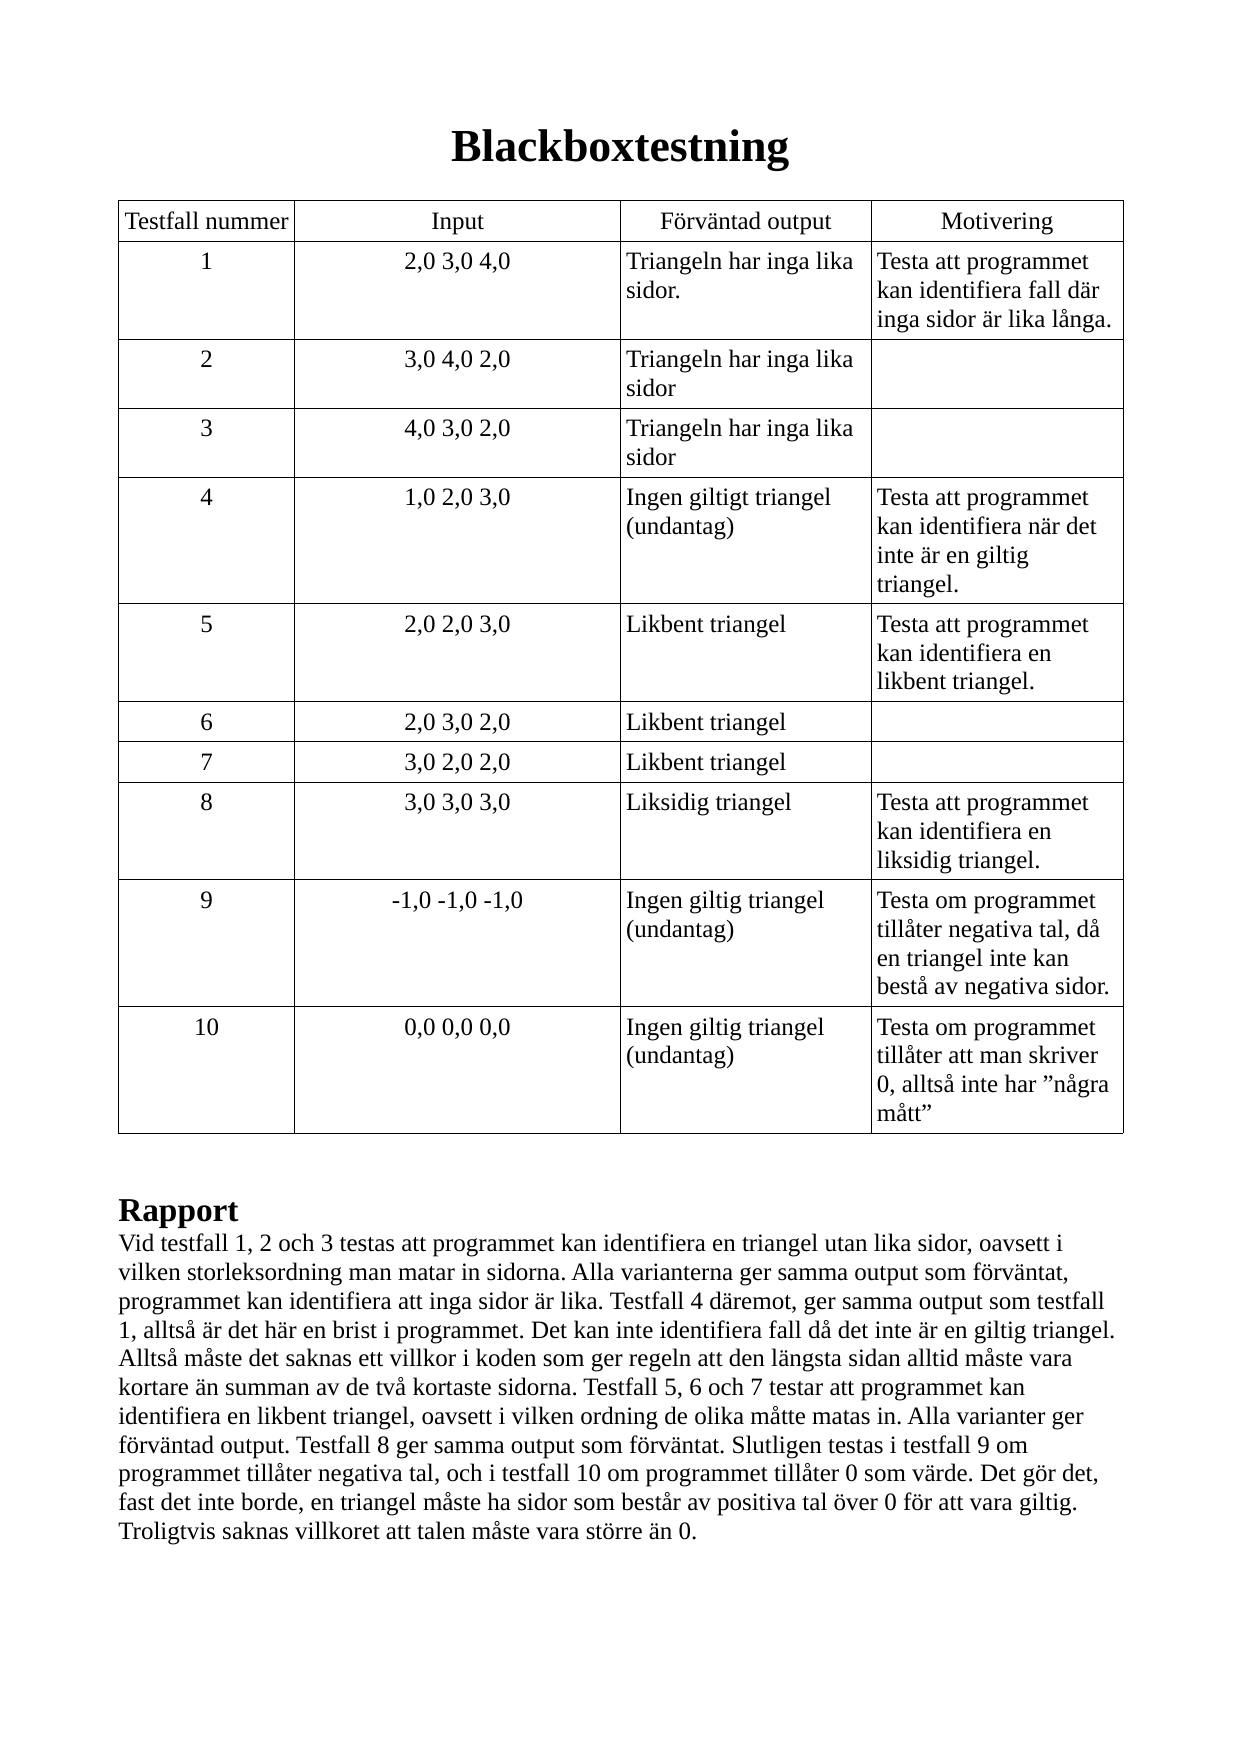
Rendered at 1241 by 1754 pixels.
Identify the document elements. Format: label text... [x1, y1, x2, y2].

table_cell 2,0 3,0 2,0 [295, 702, 620, 741]
table_cell 5 [119, 604, 294, 701]
table_cell 4 [119, 478, 294, 603]
table_cell Testa att programmet kan identifiera fall där inga sidor är lika långa. [872, 242, 1123, 338]
table_header Motivering [872, 201, 1123, 241]
table_header Testfall nummer [119, 201, 294, 241]
table_cell 1,0 2,0 3,0 [295, 478, 620, 603]
table_cell Likbent triangel [621, 742, 871, 782]
table_cell Ingen giltigt triangel (undantag) [621, 478, 871, 603]
table_header Input [295, 201, 620, 241]
table_cell 6 [119, 702, 294, 741]
table_cell 9 [119, 880, 294, 1006]
table_cell [872, 742, 1123, 782]
table_cell Ingen giltig triangel (undantag) [621, 1007, 871, 1132]
table_cell 2,0 2,0 3,0 [295, 604, 620, 701]
table_cell -1,0 -1,0 -1,0 [295, 880, 620, 1006]
table_cell 1 [119, 242, 294, 338]
table_cell [872, 409, 1123, 477]
table_cell 10 [119, 1007, 294, 1132]
table_cell Testa att programmet kan identifiera en liksidig triangel. [872, 783, 1123, 879]
table_cell 0,0 0,0 0,0 [295, 1007, 620, 1132]
table_cell Testa om programmet tillåter att man skriver 0, alltså inte har ”några mått” [872, 1007, 1123, 1132]
table_cell Testa om programmet tillåter negativa tal, då en triangel inte kan bestå av negativa sidor. [872, 880, 1123, 1006]
table_cell Testa att programmet kan identifiera när det inte är en giltig triangel. [872, 478, 1123, 603]
table_cell Testa att programmet kan identifiera en likbent triangel. [872, 604, 1123, 701]
table_cell [872, 340, 1123, 407]
table_cell 3,0 2,0 2,0 [295, 742, 620, 782]
table_cell 4,0 3,0 2,0 [295, 409, 620, 477]
table_cell Triangeln har inga lika sidor [621, 409, 871, 477]
table_cell 3,0 4,0 2,0 [295, 340, 620, 407]
table_cell 8 [119, 783, 294, 879]
table_cell [872, 702, 1123, 741]
text Vid testfall 1, 2 och 3 testas att programmet kan identifiera en triangel utan lika sidor, oavsett i vilken storleksordning man matar in sidorna. Alla varianterna ger samma output som förväntat, programmet kan identifiera att inga sidor är lika. Testfall 4 däremot, ger samma output som testfall 1, alltså är det här en brist i programmet. Det kan inte identifiera fall då det inte är en giltig triangel. Alltså måste det saknas ett villkor i koden som ger regeln att den längsta sidan alltid måste vara kortare än summan av de två kortaste sidorna. Testfall 5, 6 och 7 testar att programmet kan identifiera en likbent triangel, oavsett i vilken ordning de olika måtte matas in. Alla varianter ger förväntad output. Testfall 8 ger samma output som förväntat. Slutligen testas i testfall 9 om programmet tillåter negativa tal, och i testfall 10 om programmet tillåter 0 som värde. Det gör det, fast det inte borde, en triangel måste ha sidor som består av positiva tal över 0 för att vara giltig. Troligtvis saknas villkoret att talen måste vara större än 0. [118, 1228, 1122, 1545]
table_cell 3 [119, 409, 294, 477]
table_cell 7 [119, 742, 294, 782]
table_cell 2 [119, 340, 294, 407]
table_cell Triangeln har inga lika sidor. [621, 242, 871, 338]
table_cell Ingen giltig triangel (undantag) [621, 880, 871, 1006]
table_cell Liksidig triangel [621, 783, 871, 879]
table_cell Likbent triangel [621, 702, 871, 741]
table_cell Likbent triangel [621, 604, 871, 701]
table_cell 2,0 3,0 4,0 [295, 242, 620, 338]
text Rapport [118, 1190, 1122, 1228]
table_header Förväntad output [621, 201, 871, 241]
table_cell Triangeln har inga lika sidor [621, 340, 871, 407]
table_cell 3,0 3,0 3,0 [295, 783, 620, 879]
